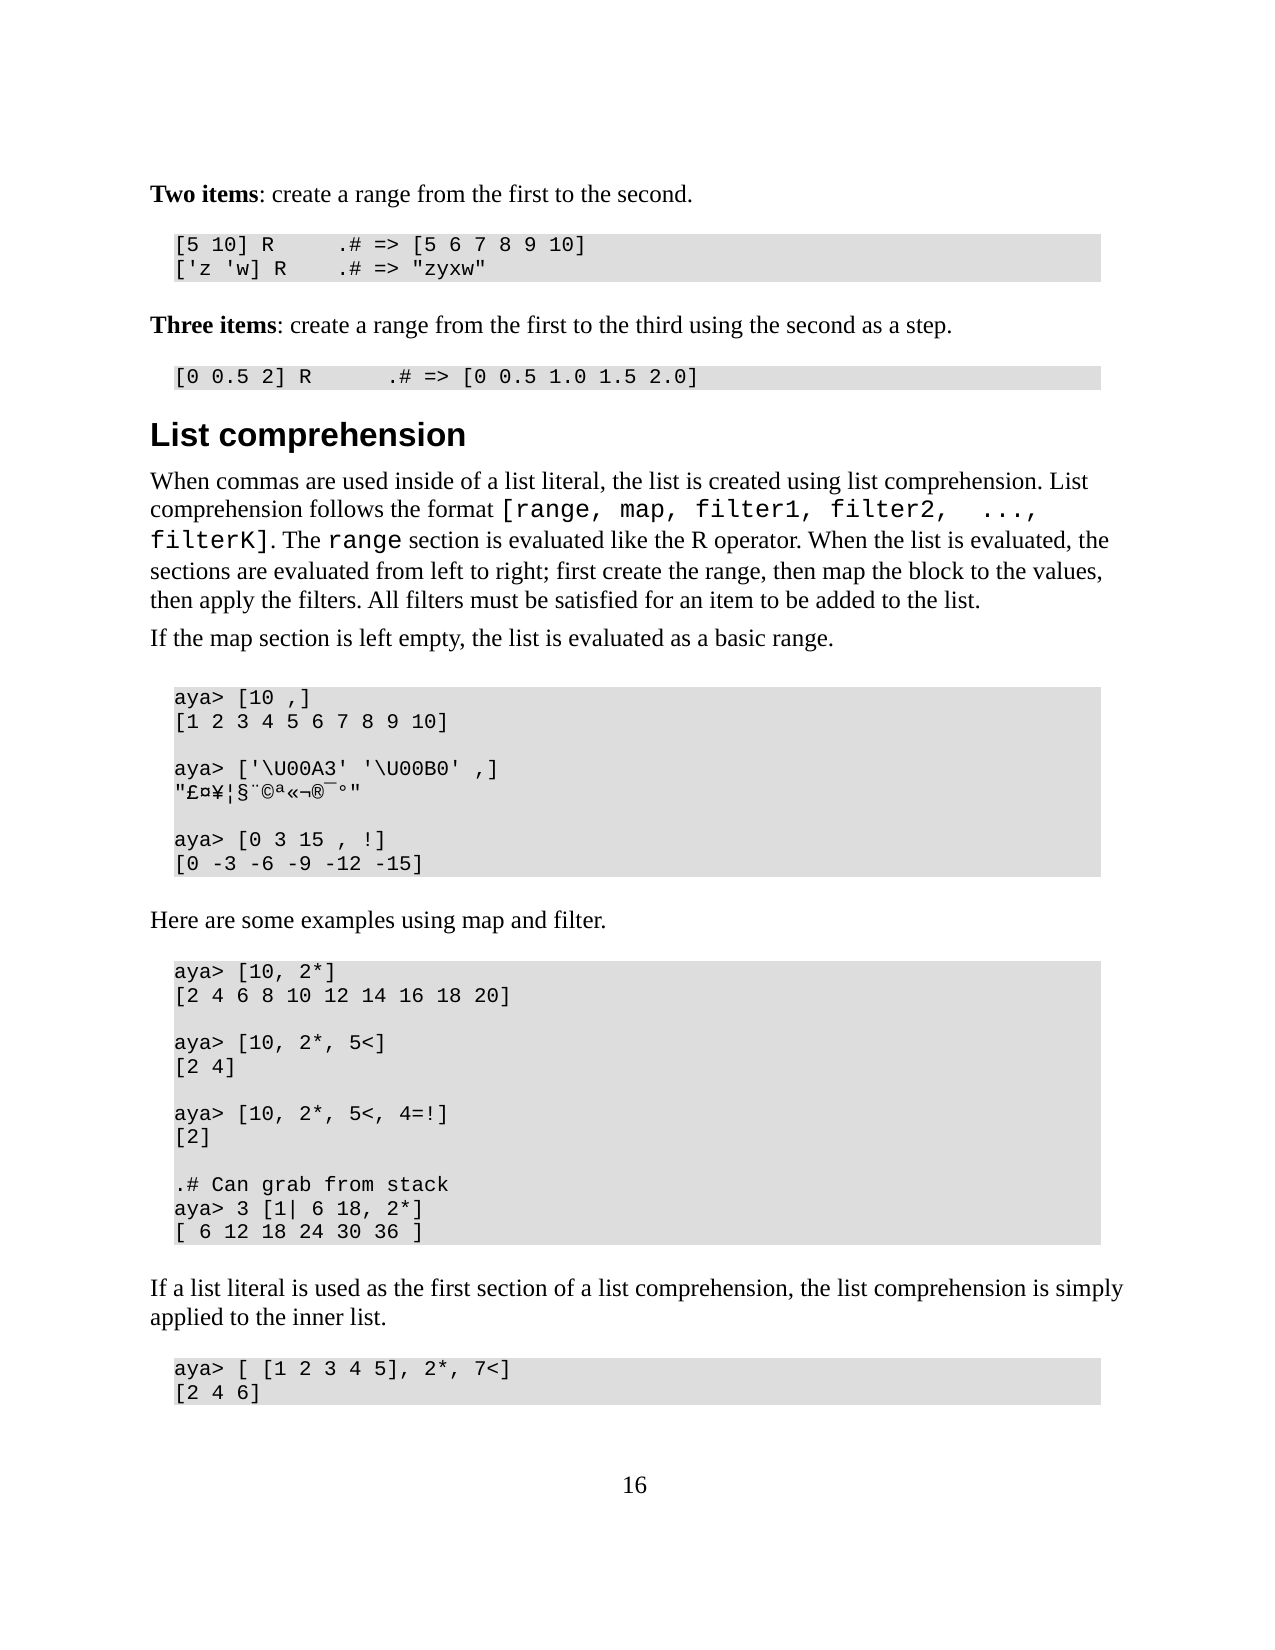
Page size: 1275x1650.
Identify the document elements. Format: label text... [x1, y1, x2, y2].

text If the map section is left empty, the list is evaluated as a basic range. [150, 623, 1125, 651]
text aya> [ [1 2 3 4 5], 2*, 7<] [174, 1358, 1101, 1382]
text [2 4 6] [174, 1382, 1101, 1405]
text .# Can grab from stack [174, 1174, 1101, 1197]
text [ 6 12 18 24 30 36 ] [174, 1221, 1101, 1245]
text Here are some examples using map and filter. [150, 905, 1125, 934]
text aya> [0 3 15 , !] [174, 829, 1101, 853]
text aya> 3 [1| 6 18, 2*] [174, 1197, 1101, 1221]
text aya> [10, 2*, 5<] [174, 1032, 1101, 1056]
text aya> [10, 2*, 5<, 4=!] [174, 1103, 1101, 1127]
text aya> [10 ,] [174, 687, 1101, 711]
text Two items: create a range from the first to the second. [150, 179, 1125, 207]
text If a list literal is used as the first section of a list comprehension, the list comprehension is simply applied to the inner list. [150, 1273, 1125, 1331]
text [2] [174, 1127, 1101, 1150]
text aya> ['\U00A3' '\U00B0' ,] [174, 758, 1101, 782]
text [1 2 3 4 5 6 7 8 9 10] [174, 711, 1101, 735]
text When commas are used inside of a list literal, the list is created using list comprehension. List comprehension follows the format [range, map, filter1, filter2, ..., filterK]. The range section is evaluated like the R operator. When the list is evaluated, the sections are evaluated from left to right; first create the range, then map the block to the values, then apply the filters. All filters must be satisfied for an item to be added to the list. [150, 466, 1125, 614]
text [2 4 6 8 10 12 14 16 18 20] [174, 985, 1101, 1008]
text [5 10] R .# => [5 6 7 8 9 10] [174, 234, 1101, 258]
text "£¤¥¦§¨©ª«¬­®¯°" [174, 782, 1101, 806]
text aya> [10, 2*] [174, 961, 1101, 985]
text [2 4] [174, 1056, 1101, 1079]
text Three items: create a range from the first to the third using the second as a step. [150, 311, 1125, 339]
subtitle List comprehension [150, 415, 1125, 453]
text ['z 'w] R .# => "zyxw" [174, 258, 1101, 282]
text [0 -3 -6 -9 -12 -15] [174, 853, 1101, 877]
text [0 0.5 2] R .# => [0 0.5 1.0 1.5 2.0] [174, 366, 1101, 390]
